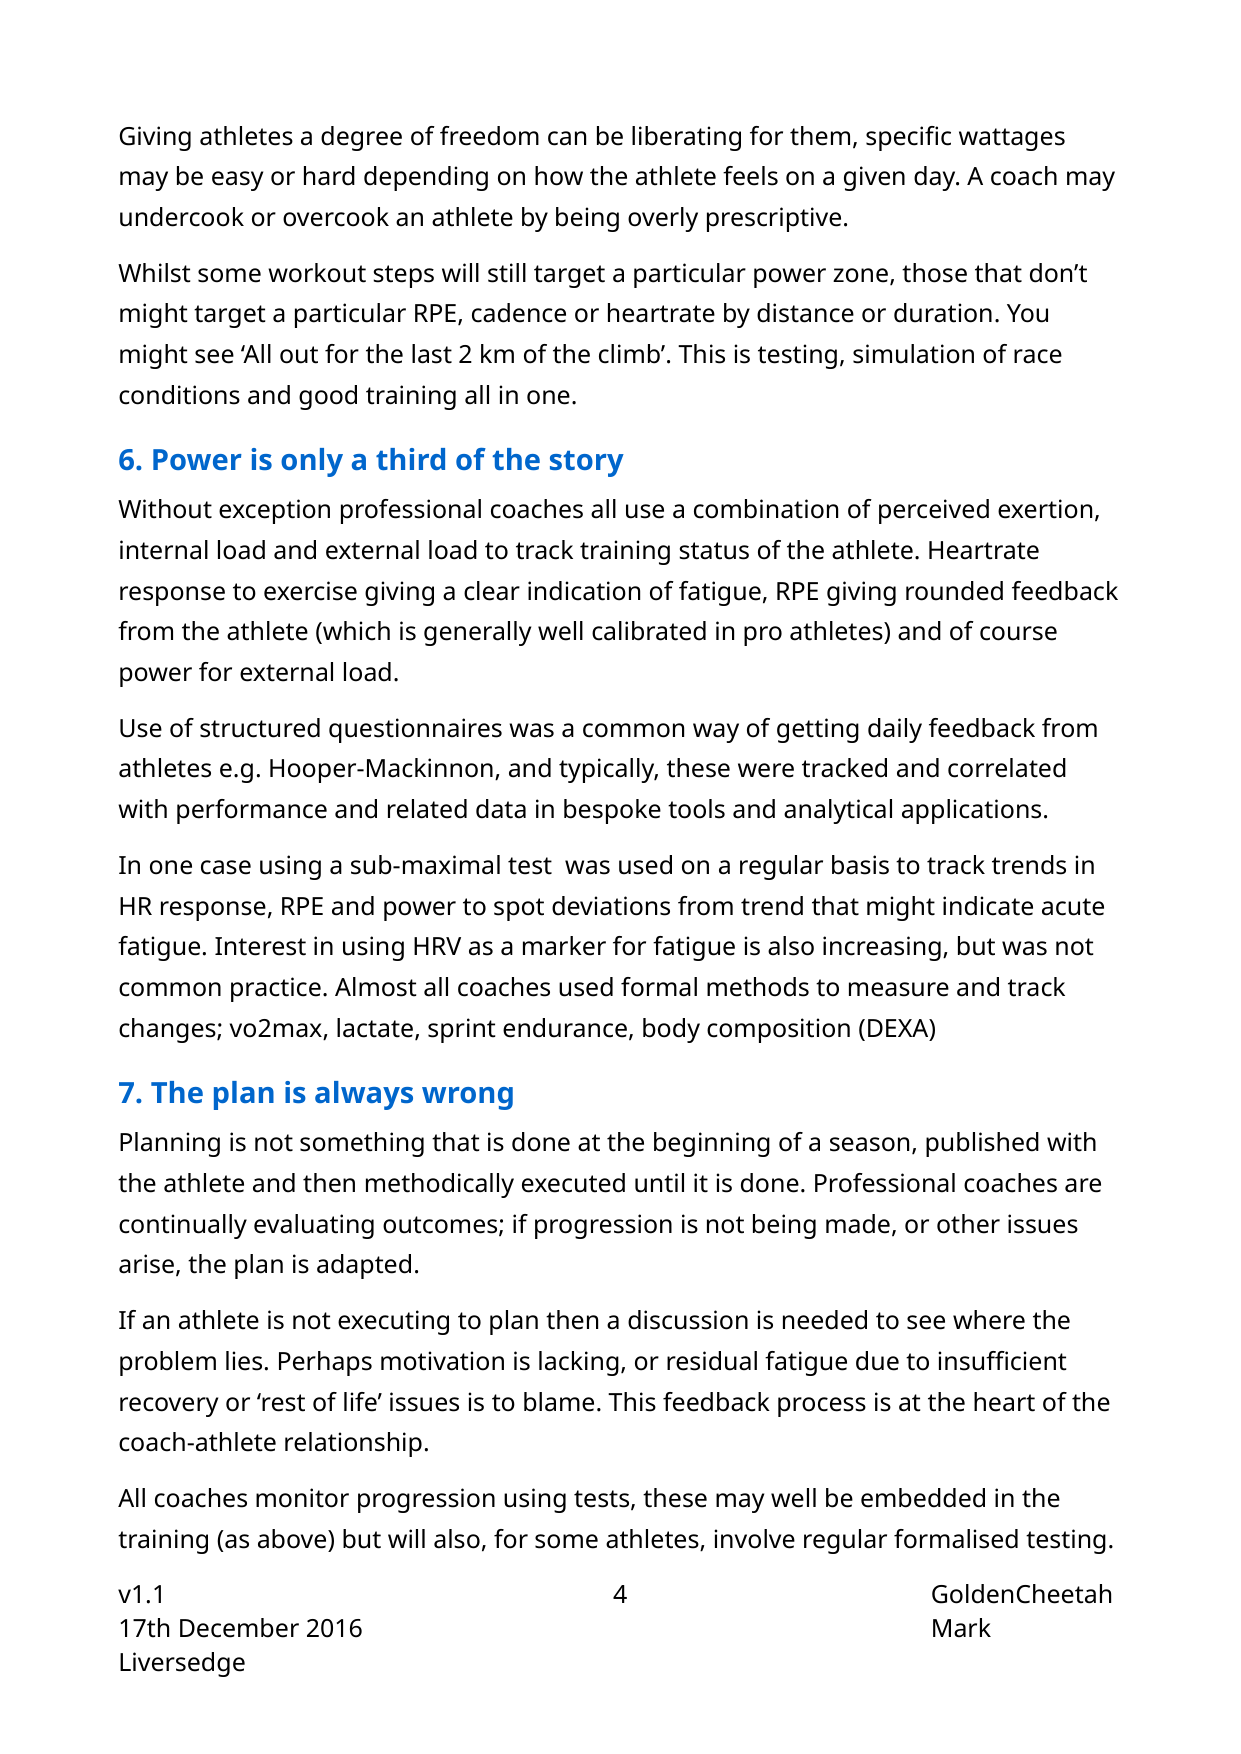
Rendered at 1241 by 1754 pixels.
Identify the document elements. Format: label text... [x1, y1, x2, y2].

text Planning is not something that is done at the beginning of a season, published with the athlete and then methodically executed until it is done. Professional coaches are continually evaluating outcomes; if progression is not being made, or other issues arise, the plan is adapted. [118, 1124, 1122, 1281]
text In one case using a sub-maximal test was used on a regular basis to track trends in HR response, RPE and power to spot deviations from trend that might indicate acute fatigue. Interest in using HRV as a marker for fatigue is also increasing, but was not common practice. Almost all coaches used formal methods to measure and track changes; vo2max, lactate, sprint endurance, body composition (DEXA) [118, 847, 1122, 1045]
text If an athlete is not executing to plan then a discussion is needed to see where the problem lies. Perhaps motivation is lacking, or residual fatigue due to insufficient recovery or ‘rest of life’ issues is to blame. This feedback process is at the heart of the coach-athlete relationship. [118, 1302, 1122, 1459]
text Giving athletes a degree of freedom can be liberating for them, specific wattages may be easy or hard depending on how the athlete feels on a given day. A coach may undercook or overcook an athlete by being overly prescriptive. [118, 118, 1122, 234]
subtitle 7. The plan is always wrong [118, 1072, 1122, 1112]
text Without exception professional coaches all use a combination of perceived exertion, internal load and external load to track training status of the athlete. Heartrate response to exercise giving a clear indication of fatigue, RPE giving rounded feedback from the athlete (which is generally well calibrated in pro athletes) and of course power for external load. [118, 492, 1122, 689]
text All coaches monitor progression using tests, these may well be embedded in the training (as above) but will also, for some athletes, involve regular formalised testing. [118, 1480, 1122, 1555]
subtitle 6. Power is only a third of the story [118, 439, 1122, 479]
text Use of structured questionnaires was a common way of getting daily feedback from athletes e.g. Hooper-Mackinnon, and typically, these were tracked and correlated with performance and related data in bespoke tools and analytical applications. [118, 710, 1122, 826]
text Whilst some workout steps will still target a particular power zone, those that don’t might target a particular RPE, cadence or heartrate by distance or duration. You might see ‘All out for the last 2 km of the climb’. This is testing, simulation of race conditions and good training all in one. [118, 255, 1122, 412]
